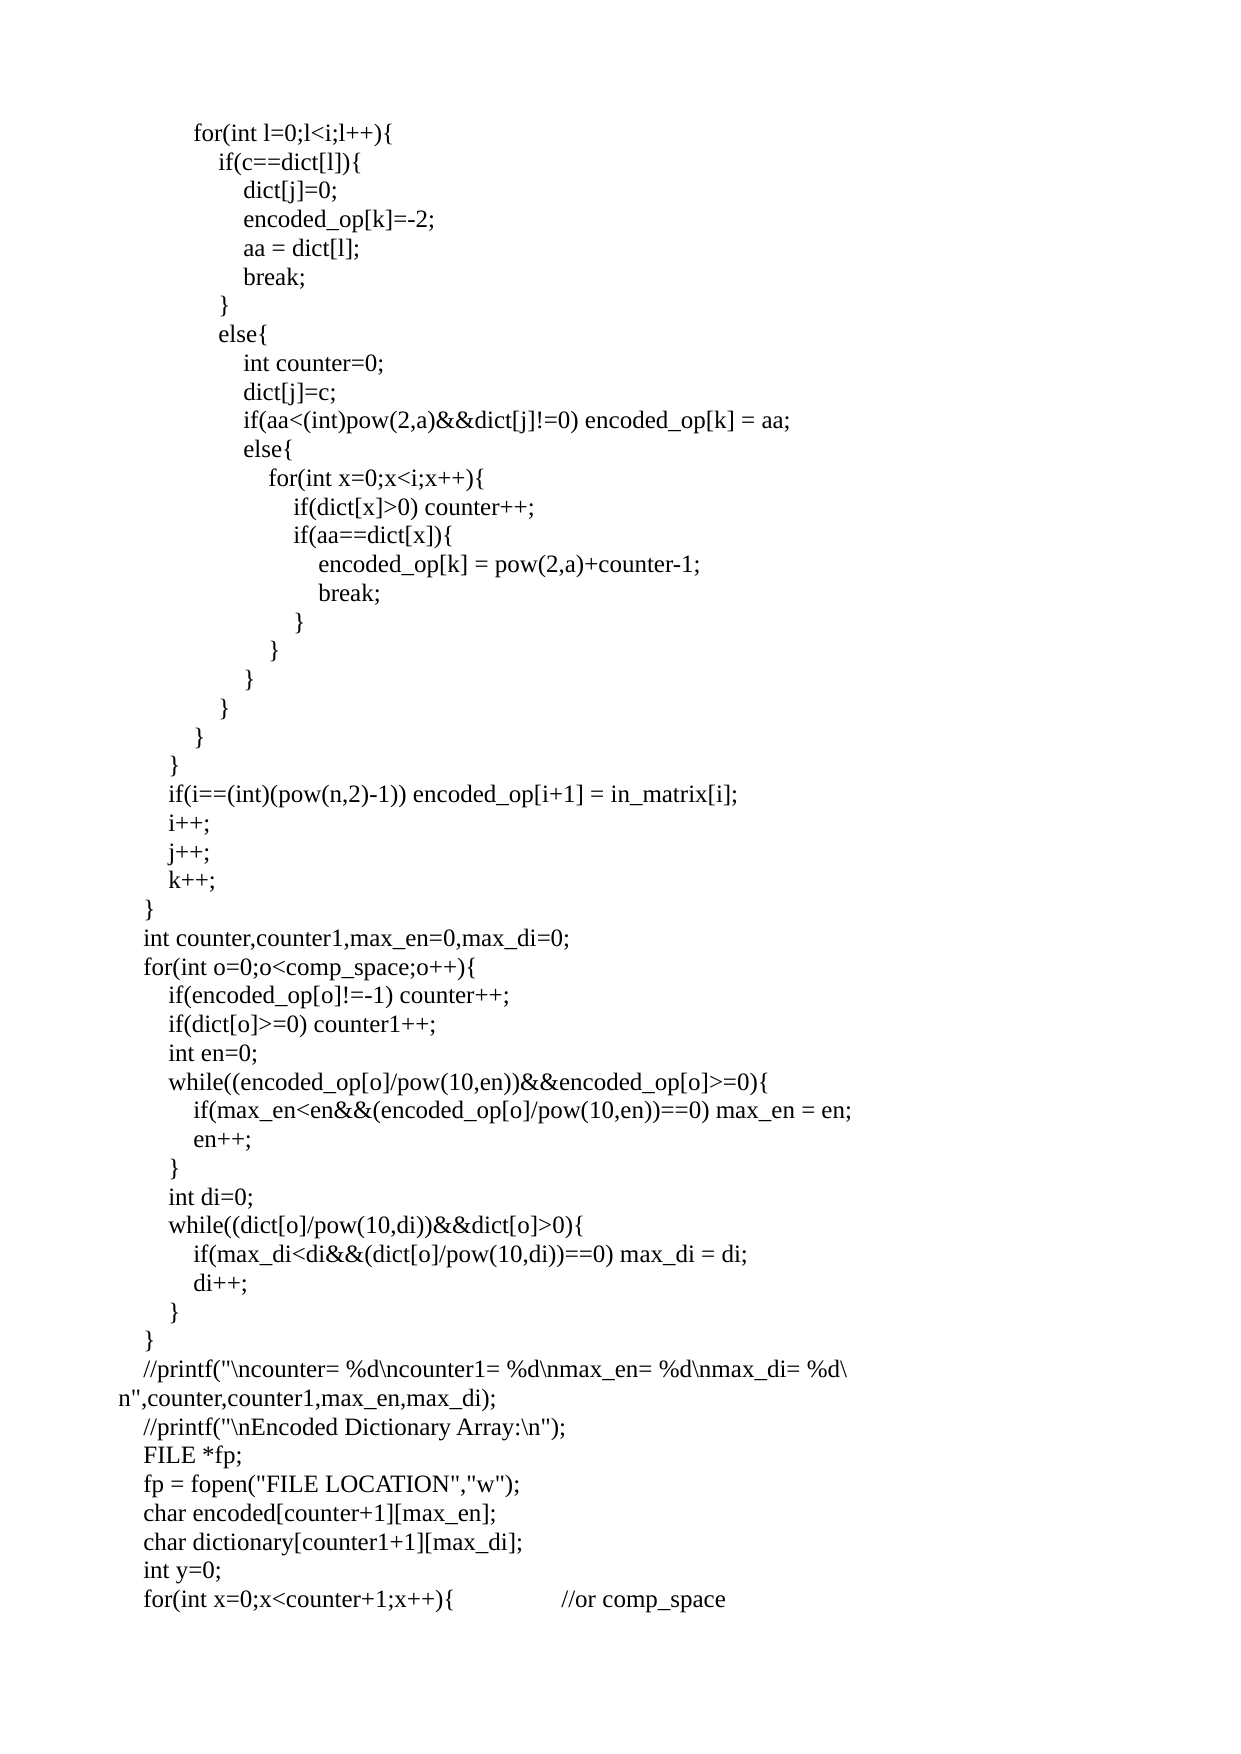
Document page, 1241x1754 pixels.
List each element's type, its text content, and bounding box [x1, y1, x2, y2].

text en++; [118, 1124, 1122, 1153]
text fp = fopen("FILE LOCATION","w"); [118, 1469, 1122, 1498]
text } [118, 722, 1122, 751]
text if(aa<(int)pow(2,a)&&dict[j]!=0) encoded_op[k] = aa; [118, 406, 1122, 434]
text for(int o=0;o<comp_space;o++){ [118, 952, 1122, 981]
text break; [118, 262, 1122, 291]
text aa = dict[l]; [118, 233, 1122, 262]
text } [118, 636, 1122, 664]
text while((encoded_op[o]/pow(10,en))&&encoded_op[o]>=0){ [118, 1067, 1122, 1096]
text int di=0; [118, 1182, 1122, 1211]
text di++; [118, 1268, 1122, 1297]
text j++; [118, 837, 1122, 866]
text int counter,counter1,max_en=0,max_di=0; [118, 923, 1122, 952]
text int counter=0; [118, 348, 1122, 377]
text } [118, 1297, 1122, 1326]
text if(encoded_op[o]!=-1) counter++; [118, 981, 1122, 1009]
text char dictionary[counter1+1][max_di]; [118, 1527, 1122, 1556]
text } [118, 751, 1122, 779]
text for(int x=0;x<counter+1;x++){ //or comp_space [118, 1584, 1122, 1613]
text i++; [118, 808, 1122, 837]
text } [118, 664, 1122, 693]
text } [118, 1326, 1122, 1354]
text } [118, 693, 1122, 722]
text encoded_op[k] = pow(2,a)+counter-1; [118, 549, 1122, 578]
text dict[j]=0; [118, 176, 1122, 204]
text if(dict[x]>0) counter++; [118, 492, 1122, 521]
text dict[j]=c; [118, 377, 1122, 406]
text //printf("\nEncoded Dictionary Array:\n"); [118, 1412, 1122, 1441]
text else{ [118, 434, 1122, 463]
text if(max_di<di&&(dict[o]/pow(10,di))==0) max_di = di; [118, 1239, 1122, 1268]
text for(int x=0;x<i;x++){ [118, 463, 1122, 492]
text int en=0; [118, 1038, 1122, 1067]
text if(max_en<en&&(encoded_op[o]/pow(10,en))==0) max_en = en; [118, 1096, 1122, 1124]
text FILE *fp; [118, 1441, 1122, 1469]
text encoded_op[k]=-2; [118, 204, 1122, 233]
text } [118, 291, 1122, 319]
text } [118, 1153, 1122, 1182]
text } [118, 894, 1122, 923]
text k++; [118, 866, 1122, 894]
text if(aa==dict[x]){ [118, 521, 1122, 549]
text break; [118, 578, 1122, 607]
text while((dict[o]/pow(10,di))&&dict[o]>0){ [118, 1211, 1122, 1239]
text } [118, 607, 1122, 636]
text int y=0; [118, 1556, 1122, 1584]
text //printf("\ncounter= %d\ncounter1= %d\nmax_en= %d\nmax_di= %d\n",counter,counter1,max_en,max_di); [118, 1354, 1122, 1412]
text char encoded[counter+1][max_en]; [118, 1498, 1122, 1527]
text if(i==(int)(pow(n,2)-1)) encoded_op[i+1] = in_matrix[i]; [118, 779, 1122, 808]
text if(dict[o]>=0) counter1++; [118, 1009, 1122, 1038]
text if(c==dict[l]){ [118, 147, 1122, 176]
text else{ [118, 319, 1122, 348]
text for(int l=0;l<i;l++){ [118, 118, 1122, 147]
